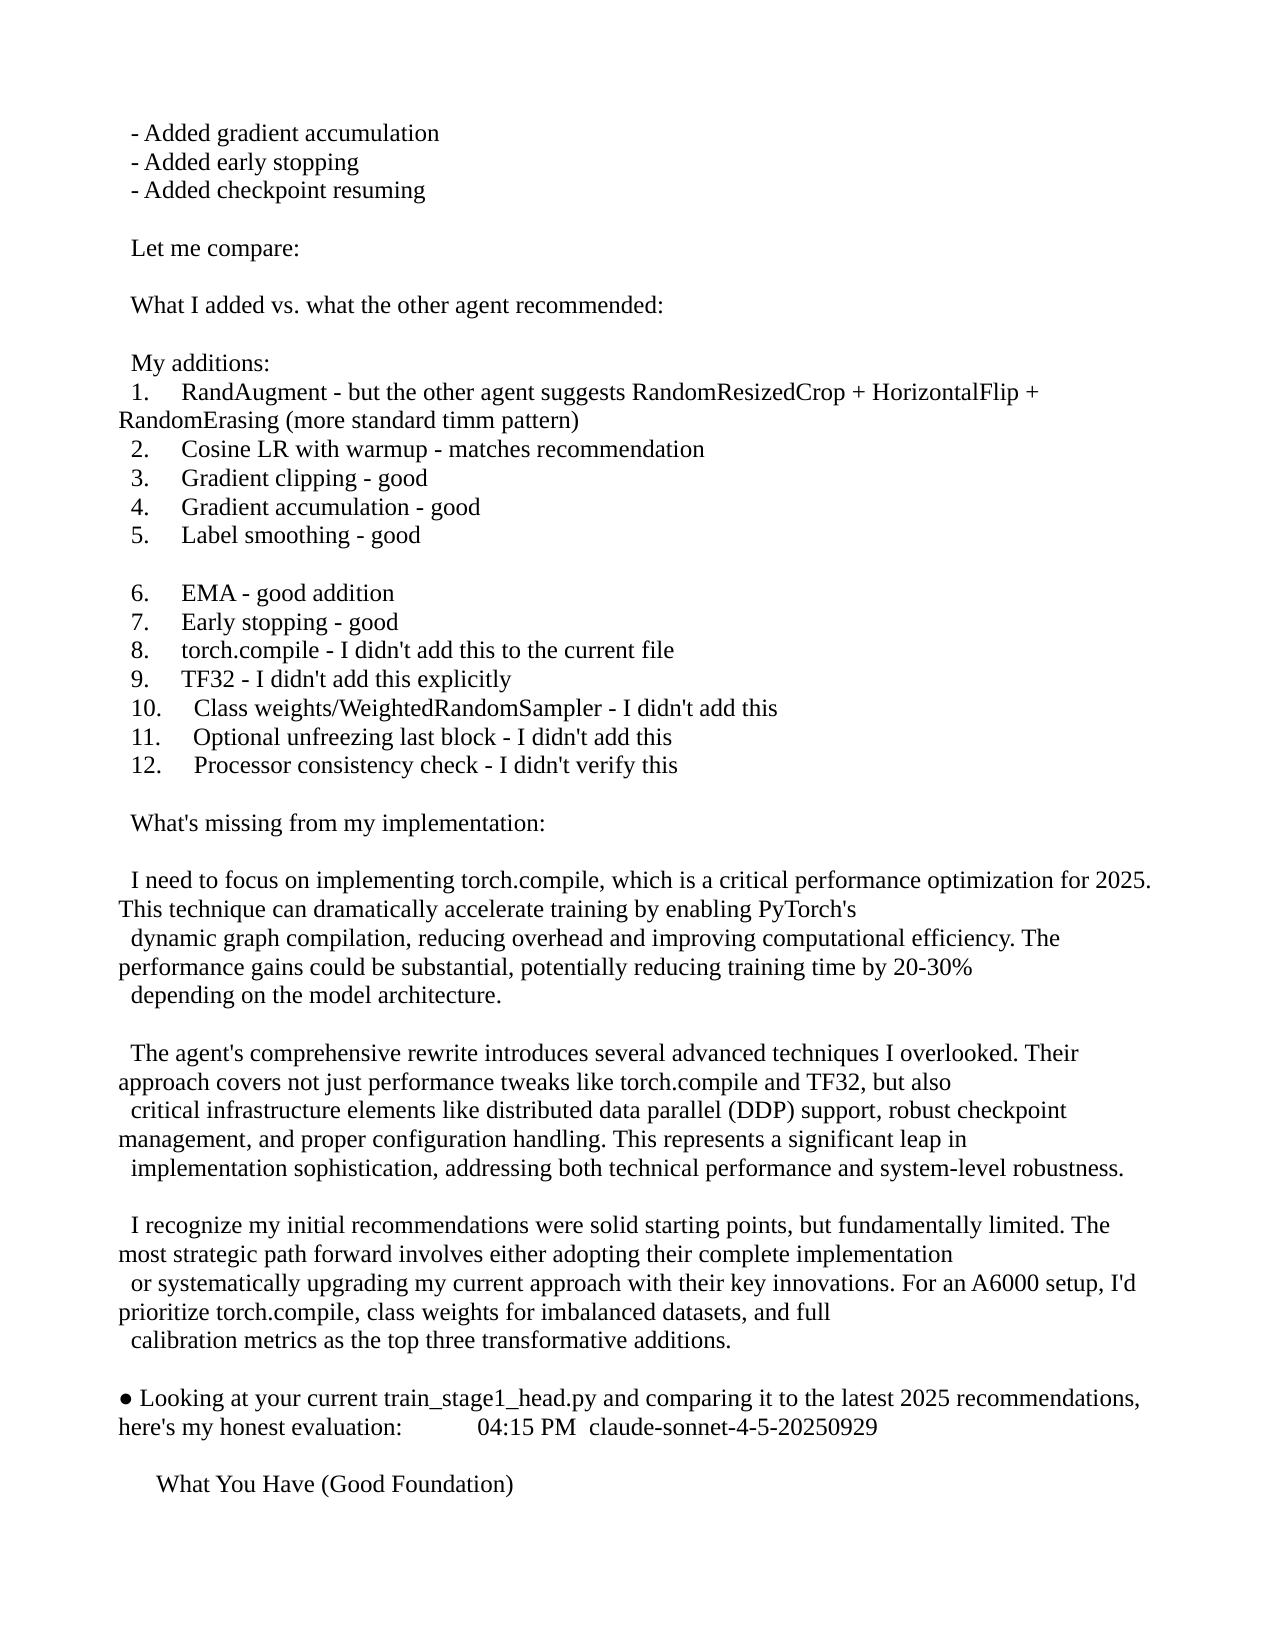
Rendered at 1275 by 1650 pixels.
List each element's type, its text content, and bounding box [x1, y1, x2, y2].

text - Added checkpoint resuming [118, 176, 1157, 204]
text 4. ✅ Gradient accumulation - good [118, 492, 1157, 521]
text 5. ✅ Label smoothing - good [118, 521, 1157, 549]
text 10. ❌ Class weights/WeightedRandomSampler - I didn't add this [118, 693, 1157, 722]
text 6. ✅ EMA - good addition [118, 578, 1157, 607]
text My additions: [118, 348, 1157, 377]
text 7. ✅ Early stopping - good [118, 607, 1157, 636]
text dynamic graph compilation, reducing overhead and improving computational efficiency. The performance gains could be substantial, potentially reducing training time by 20-30% [118, 923, 1157, 981]
text 12. ❌ Processor consistency check - I didn't verify this [118, 751, 1157, 779]
text What's missing from my implementation: [118, 808, 1157, 837]
text or systematically upgrading my current approach with their key innovations. For an A6000 setup, I'd prioritize torch.compile, class weights for imbalanced datasets, and full [118, 1268, 1157, 1326]
text 1. ✅ RandAugment - but the other agent suggests RandomResizedCrop + HorizontalFlip + RandomErasing (more standard timm pattern) [118, 377, 1157, 434]
text - Added gradient accumulation [118, 118, 1157, 147]
text 8. ❌ torch.compile - I didn't add this to the current file [118, 636, 1157, 664]
text calibration metrics as the top three transformative additions. [118, 1326, 1157, 1354]
text critical infrastructure elements like distributed data parallel (DDP) support, robust checkpoint management, and proper configuration handling. This represents a significant leap in [118, 1096, 1157, 1153]
text ✅ What You Have (Good Foundation) [118, 1469, 1157, 1498]
text ● Looking at your current train_stage1_head.py and comparing it to the latest 2025 recommendations, here's my honest evaluation: 04:15 PM claude-sonnet-4-5-20250929 [118, 1383, 1157, 1441]
text What I added vs. what the other agent recommended: [118, 291, 1157, 319]
text implementation sophistication, addressing both technical performance and system-level robustness. [118, 1153, 1157, 1182]
text The agent's comprehensive rewrite introduces several advanced techniques I overlooked. Their approach covers not just performance tweaks like torch.compile and TF32, but also [118, 1038, 1157, 1096]
text I need to focus on implementing torch.compile, which is a critical performance optimization for 2025. This technique can dramatically accelerate training by enabling PyTorch's [118, 866, 1157, 923]
text 9. ❌ TF32 - I didn't add this explicitly [118, 664, 1157, 693]
text depending on the model architecture. [118, 981, 1157, 1009]
text 2. ✅ Cosine LR with warmup - matches recommendation [118, 434, 1157, 463]
text - Added early stopping [118, 147, 1157, 176]
text 3. ✅ Gradient clipping - good [118, 463, 1157, 492]
text I recognize my initial recommendations were solid starting points, but fundamentally limited. The most strategic path forward involves either adopting their complete implementation [118, 1211, 1157, 1268]
text Let me compare: [118, 233, 1157, 262]
text 11. ❌ Optional unfreezing last block - I didn't add this [118, 722, 1157, 751]
